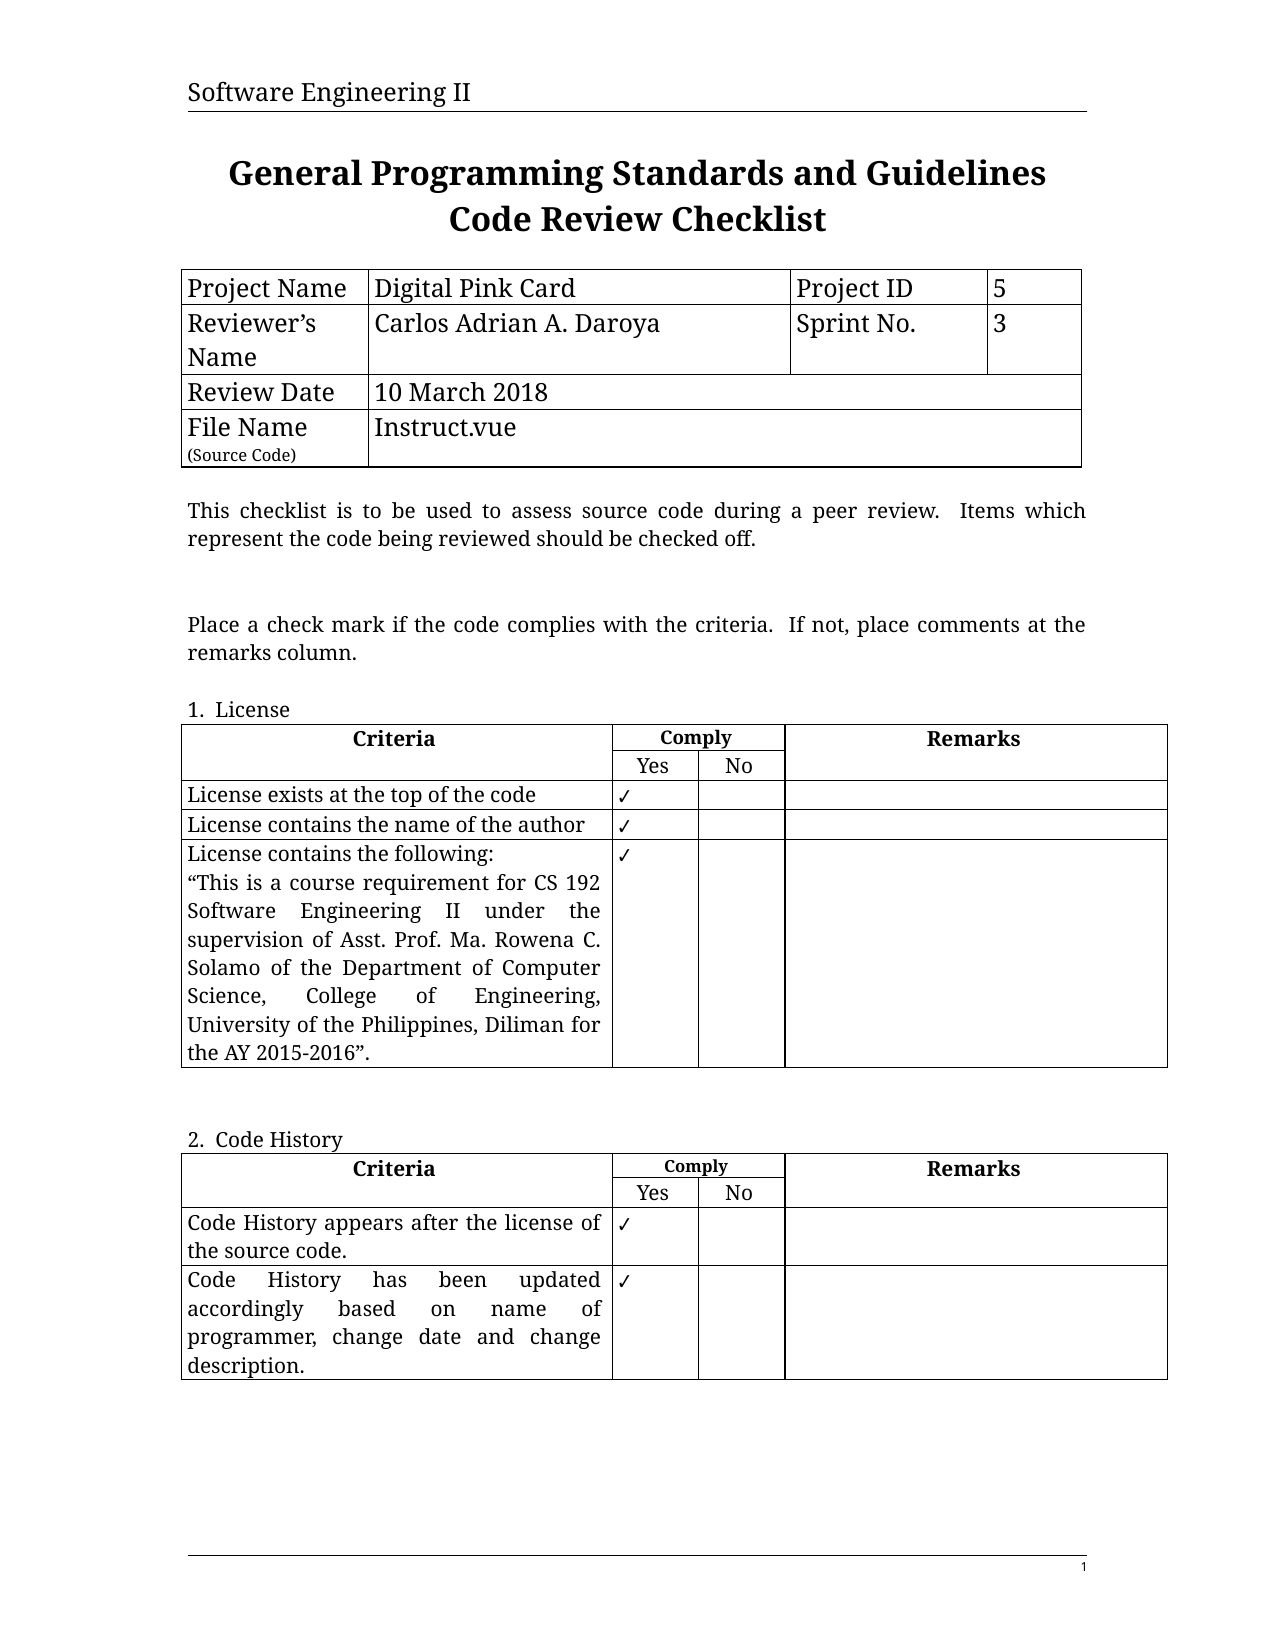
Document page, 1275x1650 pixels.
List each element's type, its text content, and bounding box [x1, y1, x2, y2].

table_cell Code History has been updated accordingly based on name of programmer, change date and change description. [182, 1266, 612, 1379]
table_cell ✔ [613, 781, 698, 809]
table_cell [699, 810, 784, 838]
table_cell 10 March 2018 [369, 375, 1081, 409]
table_cell [699, 781, 784, 809]
table_header Comply [613, 1154, 784, 1177]
table_cell License contains the name of the author [182, 810, 612, 838]
table_cell No [699, 751, 784, 779]
table_cell Yes [613, 751, 698, 779]
table_header Comply [613, 725, 784, 750]
table_cell ✔ [613, 840, 698, 1067]
table_cell ✔ [613, 810, 698, 838]
text 1. License [187, 695, 1087, 723]
table_header Criteria [182, 725, 612, 779]
table_cell License exists at the top of the code [182, 781, 612, 809]
table_cell Carlos Adrian A. Daroya [369, 305, 790, 373]
table_cell [786, 810, 1167, 838]
table_header Project Name [182, 270, 368, 304]
text Place a check mark if the code complies with the criteria. If not, place comments at the remarks column. [187, 610, 1087, 667]
table_header Criteria [182, 1154, 612, 1207]
table_cell Instruct.vue [369, 410, 1081, 466]
table_cell ✔ [613, 1266, 698, 1379]
table_cell Reviewer’s Name [182, 305, 368, 373]
table_cell No [699, 1178, 784, 1207]
table_cell File Name (Source Code) [182, 410, 368, 466]
table_header Remarks [786, 1154, 1167, 1207]
table_cell [786, 1266, 1167, 1379]
table_cell 3 [988, 305, 1081, 373]
table_header 5 [988, 270, 1081, 304]
table_cell ✔ [613, 1208, 698, 1264]
table_cell Code History appears after the license of the source code. [182, 1208, 612, 1264]
table_cell [699, 840, 784, 1067]
table_cell Sprint No. [791, 305, 987, 373]
table_cell [786, 1208, 1167, 1264]
table_cell Yes [613, 1178, 698, 1207]
text This checklist is to be used to assess source code during a peer review. Items which represent the code being reviewed should be checked off. [187, 496, 1087, 553]
table_cell [699, 1208, 784, 1264]
table_cell [699, 1266, 784, 1379]
table_cell [786, 781, 1167, 809]
table_header Project ID [791, 270, 987, 304]
text 2. Code History [187, 1125, 1087, 1153]
table_header Remarks [786, 725, 1167, 779]
text General Programming Standards and Guidelines Code Review Checklist [187, 150, 1087, 241]
table_header Digital Pink Card [369, 270, 790, 304]
table_cell Review Date [182, 375, 368, 409]
table_cell [786, 840, 1167, 1067]
table_cell License contains the following: “This is a course requirement for CS 192 Software Engineering II under the supervision of Asst. Prof. Ma. Rowena C. Solamo of the Department of Computer Science, College of Engineering, University of the Philippines, Diliman for the AY 2015-2016”. [182, 840, 612, 1067]
